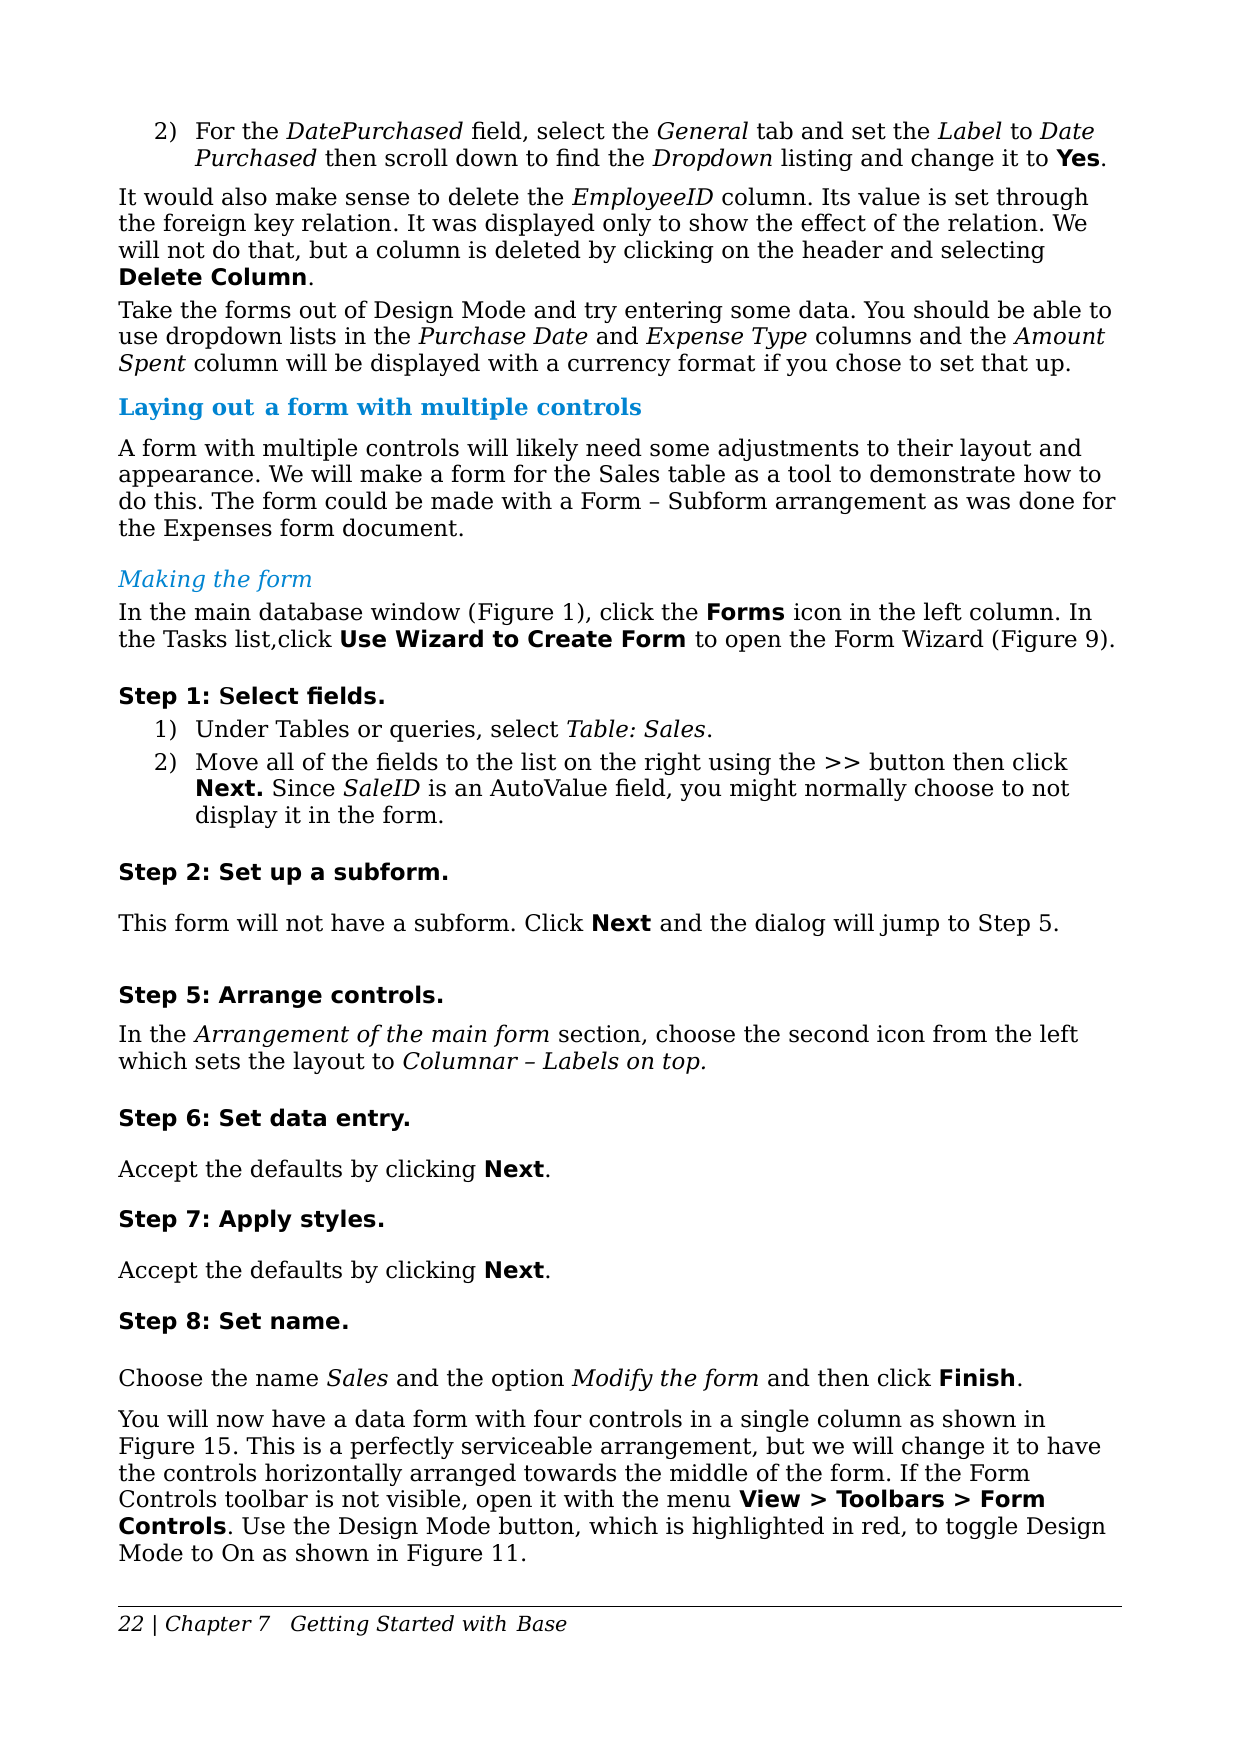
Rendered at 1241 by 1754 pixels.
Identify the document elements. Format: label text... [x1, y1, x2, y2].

text You will now have a data form with four controls in a single column as shown in Figure 15. This is a perfectly serviceable arrangement, but we will change it to have the controls horizontally arranged towards the middle of the form. If the Form Controls toolbar is not visible, open it with the menu View > Toolbars > Form Controls. Use the Design Mode button, which is highlighted in red, to toggle Design Mode to On as shown in Figure 11. [118, 1407, 1122, 1567]
text Take the forms out of Design Mode and try entering some data. You should be able to use dropdown lists in the Purchase Date and Expense Type columns and the Amount Spent column will be displayed with a currency format if you chose to set that up. [118, 297, 1122, 377]
list Move all of the fields to the list on the right using the >> button then click Next. Since SaleID is an AutoValue field, you might normally choose to not display it in the form. [177, 749, 1122, 829]
text Step 5: Arrange controls. [118, 982, 1122, 1009]
text Step 1: Select fields. [118, 683, 1122, 709]
subtitle Laying out a form with multiple controls [118, 389, 1122, 423]
text This form will not have a subform. Click Next and the dialog will jump to Step 5. [118, 910, 1122, 937]
text In the main database window (Figure 1), click the Forms icon in the left column. In the Tasks list,click Use Wizard to Create Form to open the Form Wizard (Figure 9). [118, 599, 1122, 652]
text Step 6: Set data entry. [118, 1105, 1122, 1132]
subtitle Making the form [118, 566, 1122, 593]
text Accept the defaults by clicking Next. [118, 1156, 1122, 1182]
text Accept the defaults by clicking Next. [118, 1257, 1122, 1284]
list Under Tables or queries, select Table: Sales. [177, 716, 1122, 743]
list For the DatePurchased field, select the General tab and set the Label to Date Purchased then scroll down to find the Dropdown listing and change it to Yes. [177, 118, 1122, 171]
text It would also make sense to delete the EmployeeID column. Its value is set through the foreign key relation. It was displayed only to show the effect of the relation. We will not do that, but a column is deleted by clicking on the header and selecting Delete Column. [118, 184, 1122, 291]
text Step 2: Set up a subform. [118, 859, 1122, 886]
text A form with multiple controls will likely need some adjustments to their layout and appearance. We will make a form for the Sales table as a tool to demonstrate how to do this. The form could be made with a Form – Subform arrangement as was done for the Expenses form document. [118, 435, 1122, 542]
text Step 8: Set name. [118, 1308, 1122, 1335]
text In the Arrangement of the main form section, choose the second icon from the left which sets the layout to Columnar – Labels on top. [118, 1021, 1122, 1075]
text Step 7: Apply styles. [118, 1207, 1122, 1233]
text Choose the name Sales and the option Modify the form and then click Finish. [118, 1365, 1122, 1392]
